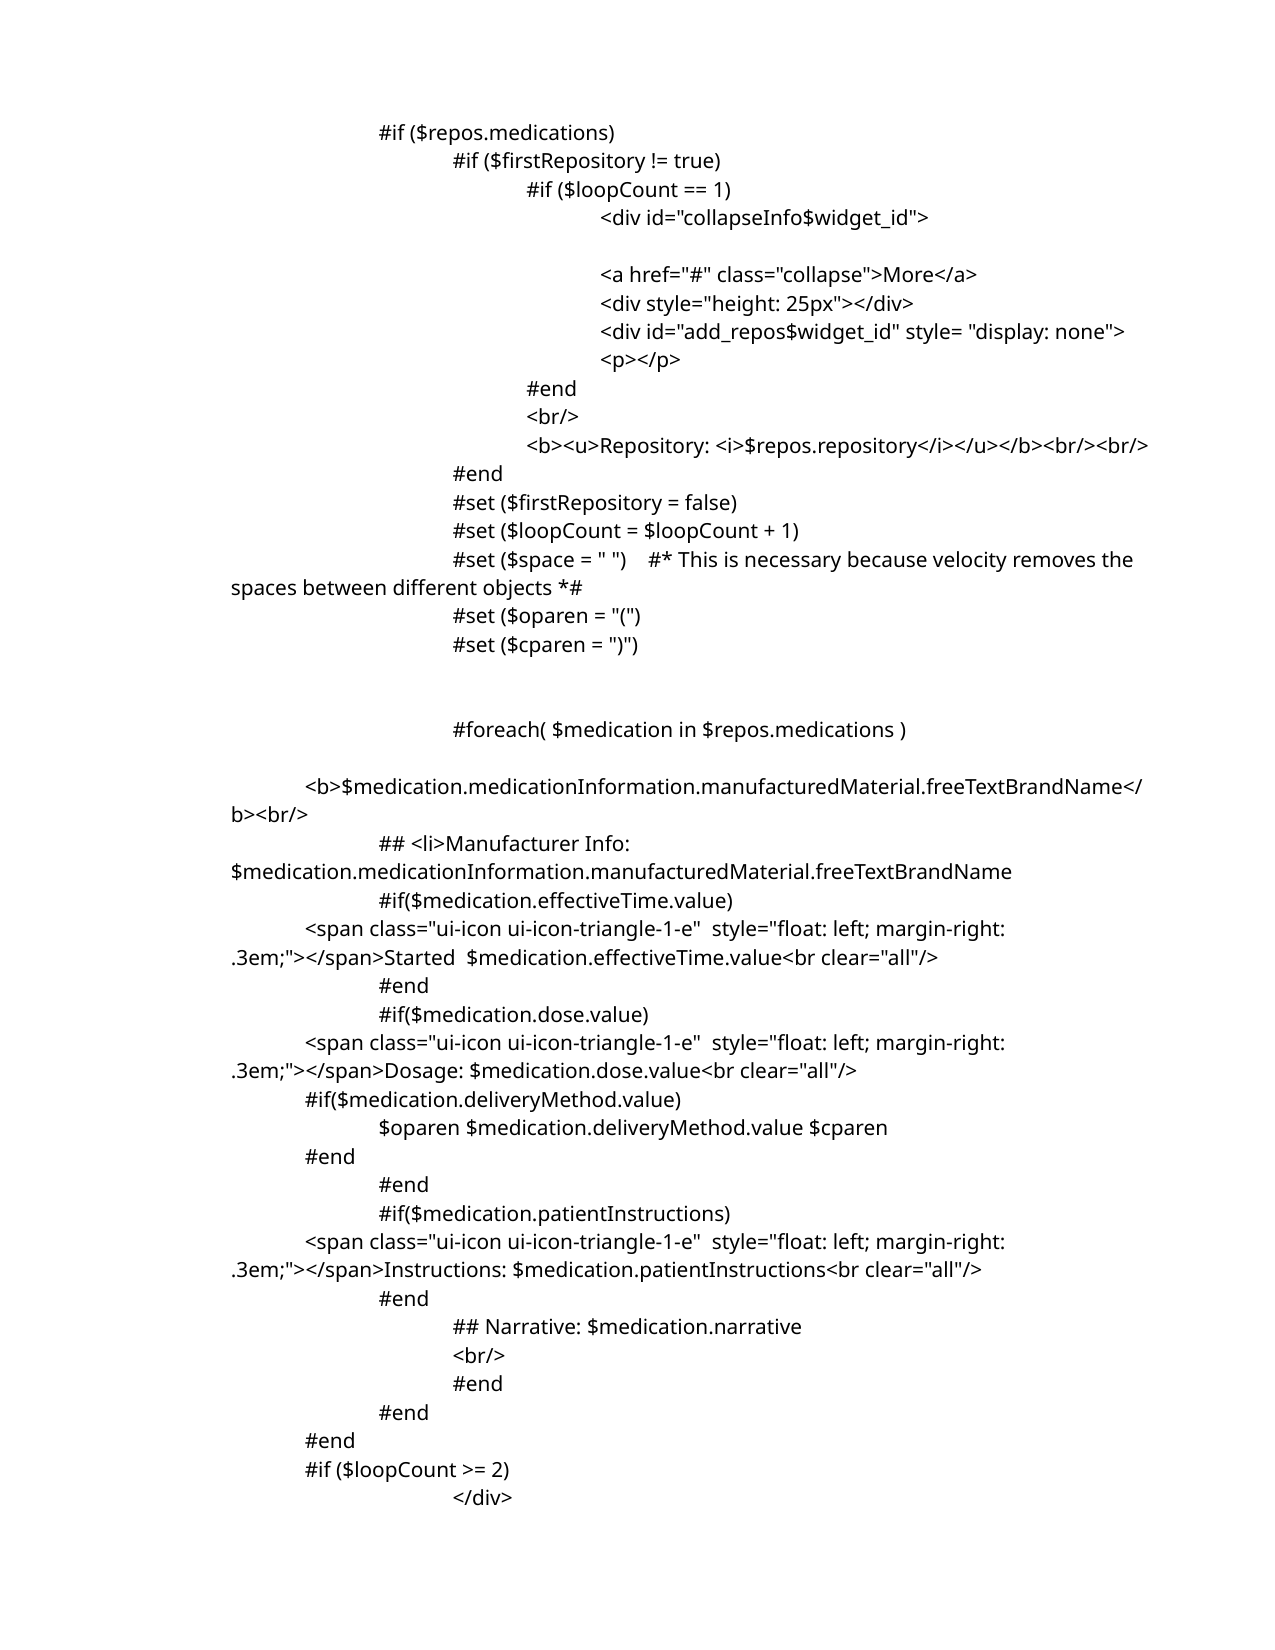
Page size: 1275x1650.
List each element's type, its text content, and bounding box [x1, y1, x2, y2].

text #set ($cparen = ")") [231, 630, 1157, 658]
text #set ($firstRepository = false) [231, 488, 1157, 516]
text #end [231, 1142, 1157, 1170]
text #end [231, 1170, 1157, 1199]
text <span class="ui-icon ui-icon-triangle-1-e" style="float: left; margin-right: .3em;"></span>Started $medication.effectiveTime.value<br clear="all"/> [231, 914, 1157, 971]
text #set ($space = " ") #* This is necessary because velocity removes the spaces between different objects *# [231, 545, 1157, 602]
text #if($medication.dose.value) [231, 1000, 1157, 1028]
text #if ($loopCount == 1) [231, 175, 1157, 203]
text #set ($oparen = "(") [231, 602, 1157, 630]
text #end [231, 374, 1157, 402]
text <span class="ui-icon ui-icon-triangle-1-e" style="float: left; margin-right: .3em;"></span>Instructions: $medication.patientInstructions<br clear="all"/> [231, 1227, 1157, 1284]
text #if ($repos.medications) [231, 118, 1157, 147]
text <div style="height: 25px"></div> [231, 289, 1157, 317]
text #if($medication.patientInstructions) [231, 1199, 1157, 1227]
text <br/> [231, 402, 1157, 431]
text <b><u>Repository: <i>$repos.repository</i></u></b><br/><br/> [231, 431, 1157, 459]
text ## <li>Manufacturer Info: $medication.medicationInformation.manufacturedMaterial.freeTextBrandName [231, 829, 1157, 886]
text <p></p> [231, 346, 1157, 374]
text #end [231, 1369, 1157, 1398]
text #end [231, 1284, 1157, 1312]
text #foreach( $medication in $repos.medications ) [231, 715, 1157, 744]
text <b>$medication.medicationInformation.manufacturedMaterial.freeTextBrandName</b><br/> [231, 744, 1157, 829]
text <span class="ui-icon ui-icon-triangle-1-e" style="float: left; margin-right: .3em;"></span>Dosage: $medication.dose.value<br clear="all"/> [231, 1028, 1157, 1085]
text <div id="add_repos$widget_id" style= "display: none"> [231, 317, 1157, 346]
text <br/> [231, 1341, 1157, 1369]
text #if($medication.deliveryMethod.value) [231, 1085, 1157, 1113]
text #end [231, 971, 1157, 1000]
text $oparen $medication.deliveryMethod.value $cparen [231, 1113, 1157, 1142]
text <a href="#" class="collapse">More</a> [231, 260, 1157, 289]
text #if($medication.effectiveTime.value) [231, 886, 1157, 914]
text ## Narrative: $medication.narrative [231, 1312, 1157, 1341]
text </div> [231, 1483, 1157, 1512]
text <div id="collapseInfo$widget_id"> [231, 203, 1157, 232]
text #end [231, 1426, 1157, 1455]
text #set ($loopCount = $loopCount + 1) [231, 516, 1157, 545]
text #end [231, 1398, 1157, 1426]
text #end [231, 459, 1157, 488]
text #if ($loopCount >= 2) [231, 1455, 1157, 1483]
text #if ($firstRepository != true) [231, 147, 1157, 175]
